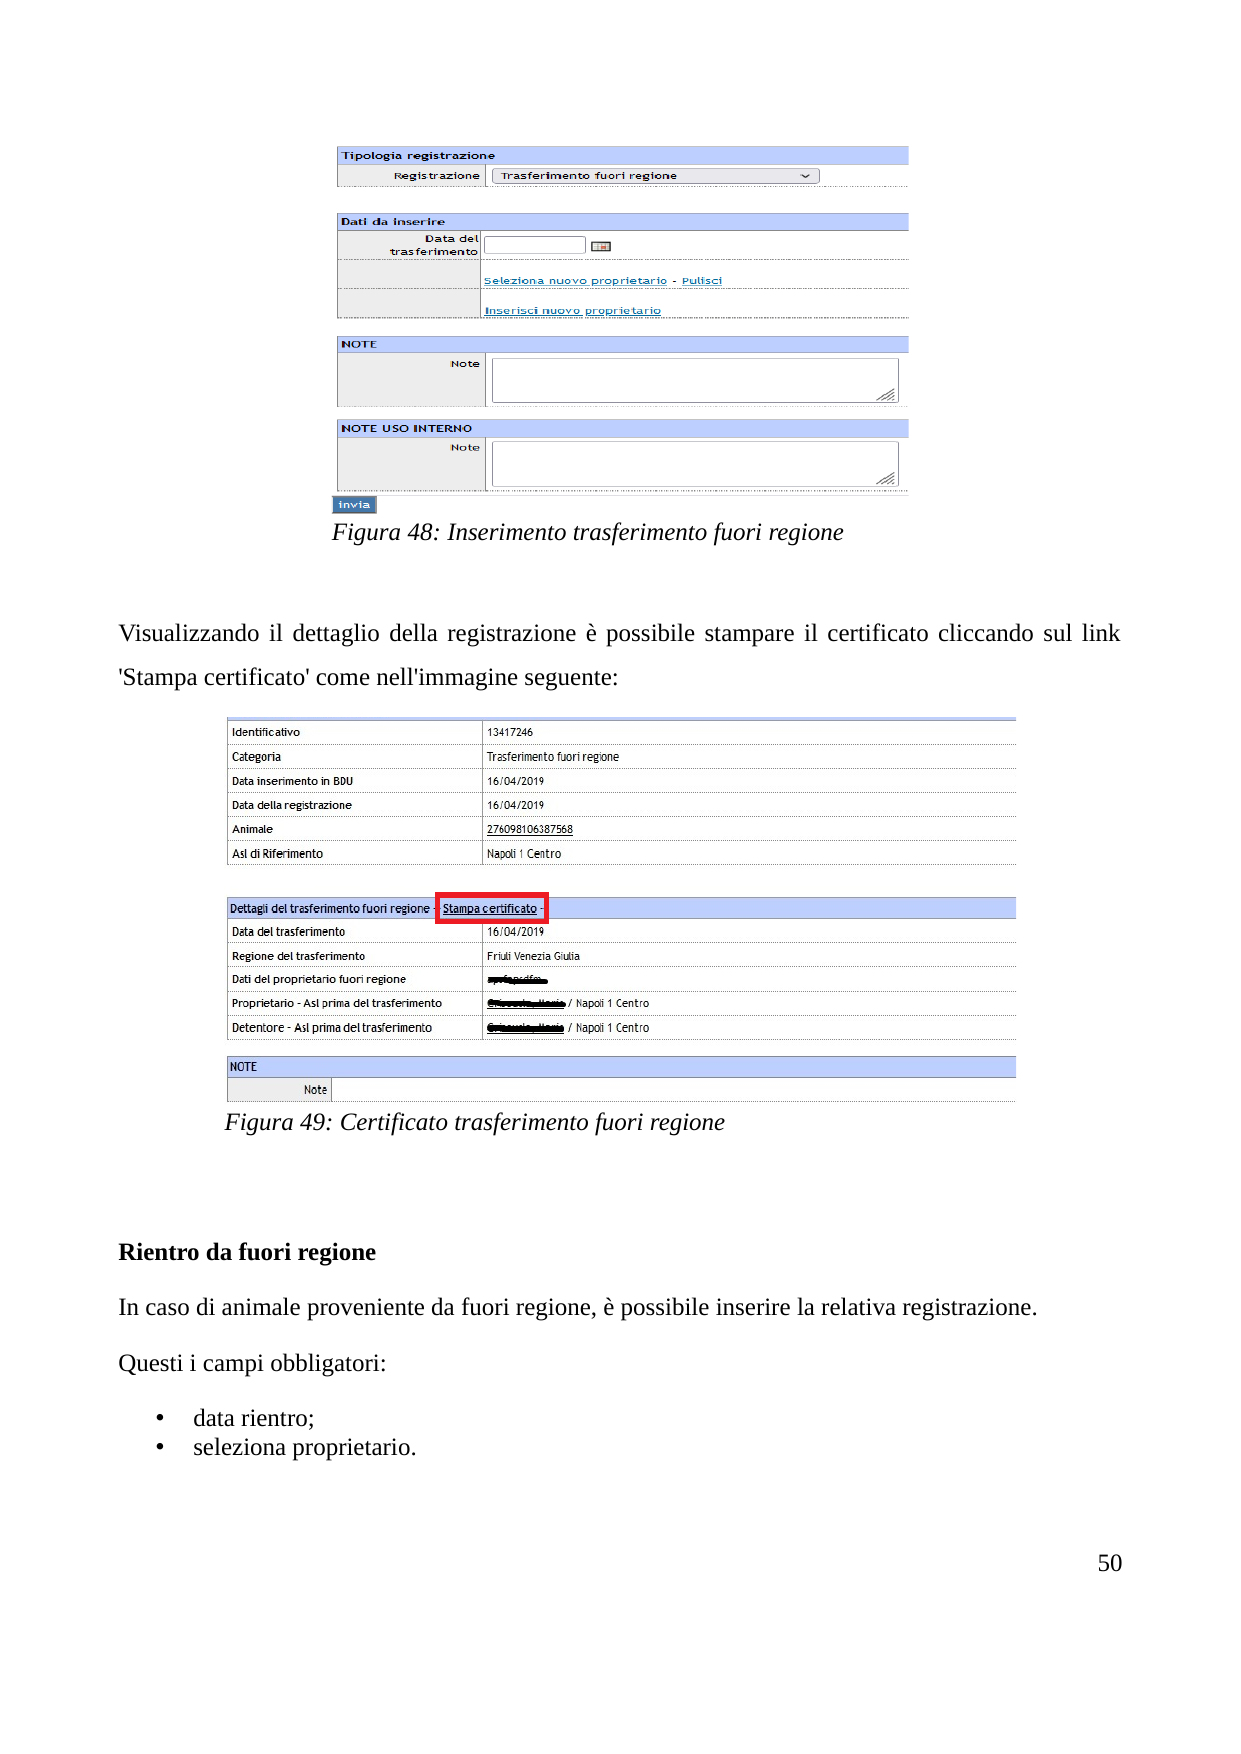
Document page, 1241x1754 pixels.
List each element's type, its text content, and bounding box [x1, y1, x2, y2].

text Figura 49: Certificato trasferimento fuori regione [224, 1108, 1016, 1136]
list data rientro; [156, 1403, 1122, 1432]
text Figura 48: Inserimento trasferimento fuori regione [332, 518, 909, 546]
picture [224, 717, 1017, 1108]
text Visualizzando il dettaglio della registrazione è possibile stampare il certificato cliccando sul link 'Stampa certificato' come nell'immagine seguente: [118, 618, 1122, 690]
text Questi i campi obbligatori: [118, 1348, 1122, 1377]
list seleziona proprietario. [156, 1432, 1122, 1461]
text Rientro da fuori regione [118, 1237, 1122, 1265]
text In caso di animale proveniente da fuori regione, è possibile inserire la relativa registrazione. [118, 1292, 1122, 1321]
